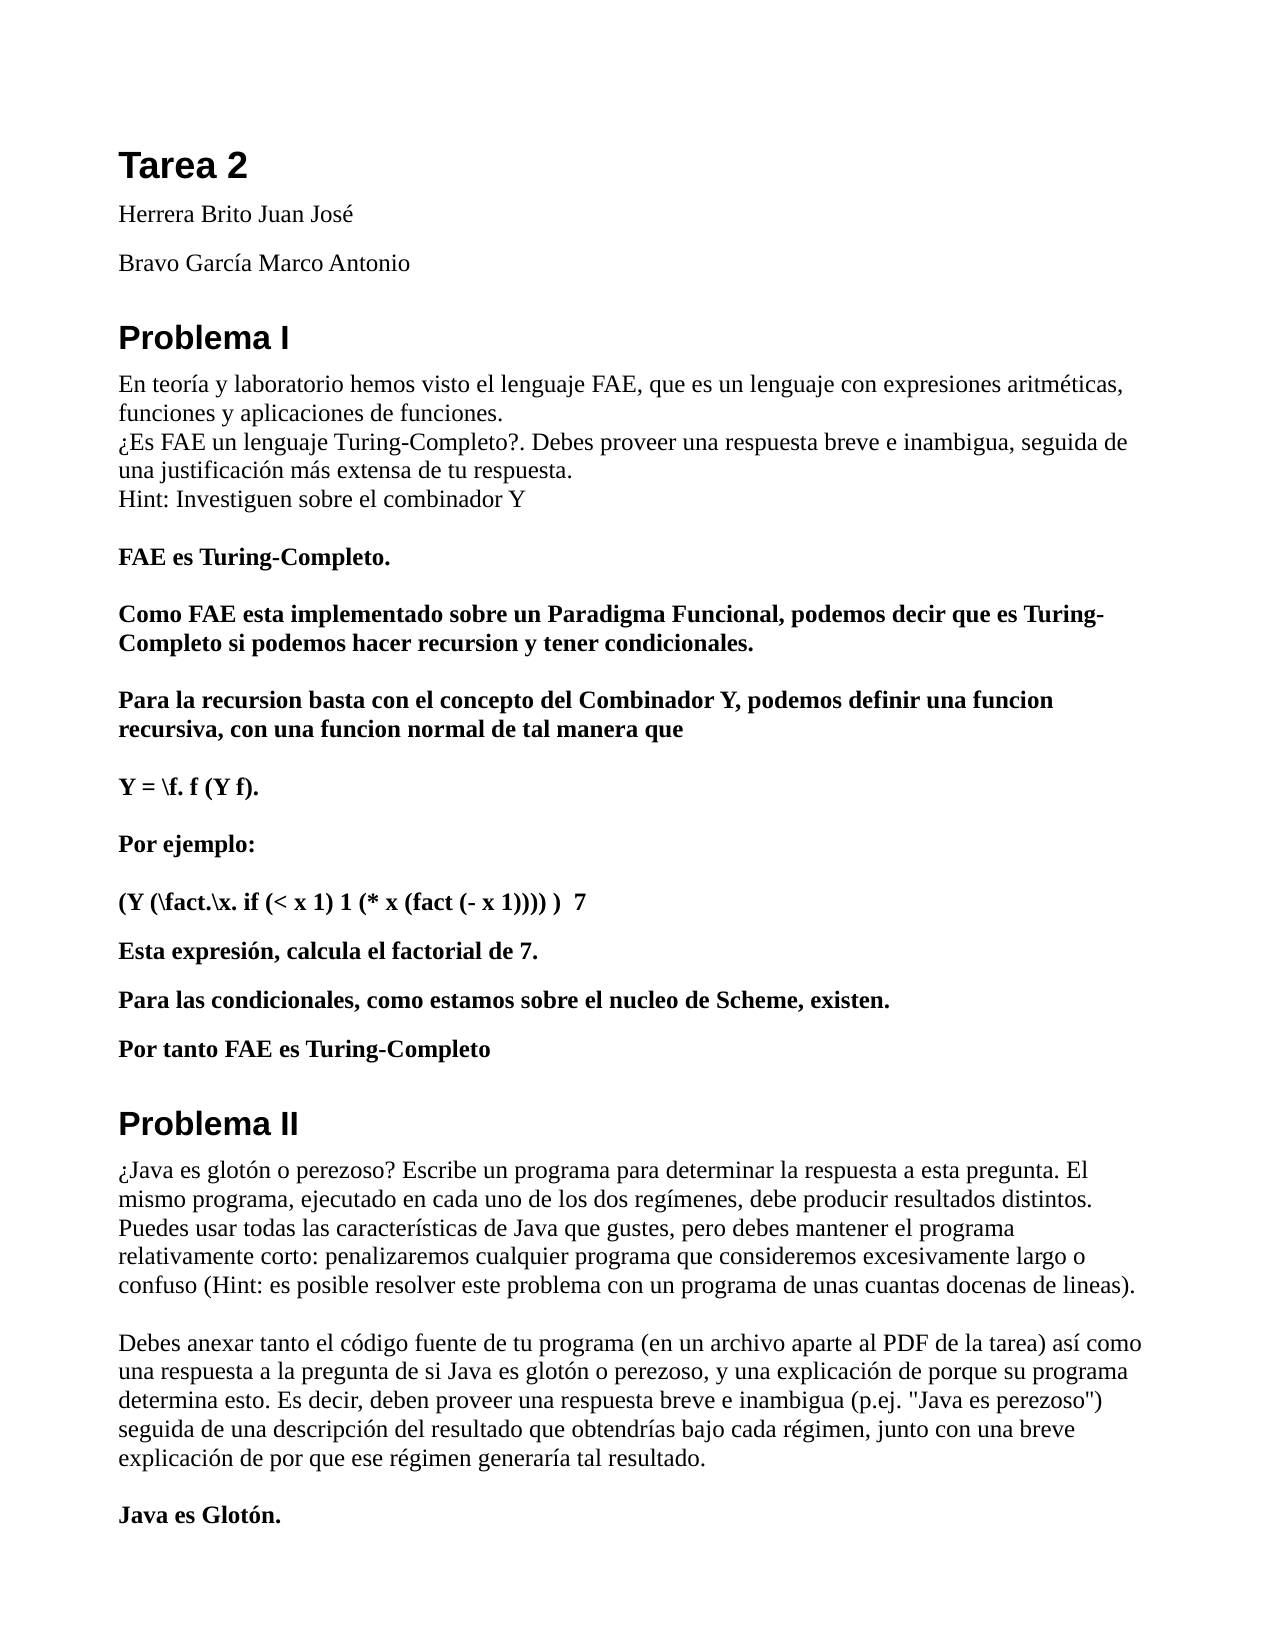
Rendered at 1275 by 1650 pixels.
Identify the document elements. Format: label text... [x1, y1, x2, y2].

text Hint: Investiguen sobre el combinador Y [118, 484, 1157, 513]
text ¿Java es glotón o perezoso? Escribe un programa para determinar la respuesta a esta pregunta. El mismo programa, ejecutado en cada uno de los dos regímenes, debe producir resultados distintos. Puedes usar todas las características de Java que gustes, pero debes mantener el programa relativamente corto: penalizaremos cualquier programa que consideremos excesivamente largo o confuso (Hint: es posible resolver este problema con un programa de unas cuantas docenas de lineas). [118, 1155, 1157, 1299]
text Por ejemplo: [118, 829, 1157, 858]
text ¿Es FAE un lenguaje Turing-Completo?. Debes proveer una respuesta breve e inambigua, seguida de una justificación más extensa de tu respuesta. [118, 427, 1157, 484]
text Herrera Brito Juan José [118, 199, 1157, 228]
text Como FAE esta implementado sobre un Paradigma Funcional, podemos decir que es Turing-Completo si podemos hacer recursion y tener condicionales. [118, 599, 1157, 657]
text Para la recursion basta con el concepto del Combinador Y, podemos definir una funcion recursiva, con una funcion normal de tal manera que [118, 686, 1157, 743]
text FAE es Turing-Completo. [118, 542, 1157, 571]
text Bravo García Marco Antonio [118, 248, 1157, 277]
text Para las condicionales, como estamos sobre el nucleo de Scheme, existen. [118, 985, 1157, 1014]
subtitle Problema I [118, 318, 1157, 357]
text Esta expresión, calcula el factorial de 7. [118, 936, 1157, 965]
text (Y (\fact.\x. if (< x 1) 1 (* x (fact (- x 1)))) ) 7 [118, 887, 1157, 916]
text En teoría y laboratorio hemos visto el lenguaje FAE, que es un lenguaje con expresiones aritméticas, funciones y aplicaciones de funciones. [118, 369, 1157, 427]
text Debes anexar tanto el código fuente de tu programa (en un archivo aparte al PDF de la tarea) así como una respuesta a la pregunta de si Java es glotón o perezoso, y una explicación de porque su programa determina esto. Es decir, deben proveer una respuesta breve e inambigua (p.ej. "Java es perezoso'') seguida de una descripción del resultado que obtendrías bajo cada régimen, junto con una breve explicación de por que ese régimen generaría tal resultado. [118, 1328, 1157, 1471]
text Por tanto FAE es Turing-Completo [118, 1034, 1157, 1063]
text Java es Glotón. [118, 1500, 1157, 1529]
subtitle Tarea 2 [118, 143, 1157, 187]
subtitle Problema II [118, 1104, 1157, 1143]
text Y = \f. f (Y f). [118, 772, 1157, 801]
